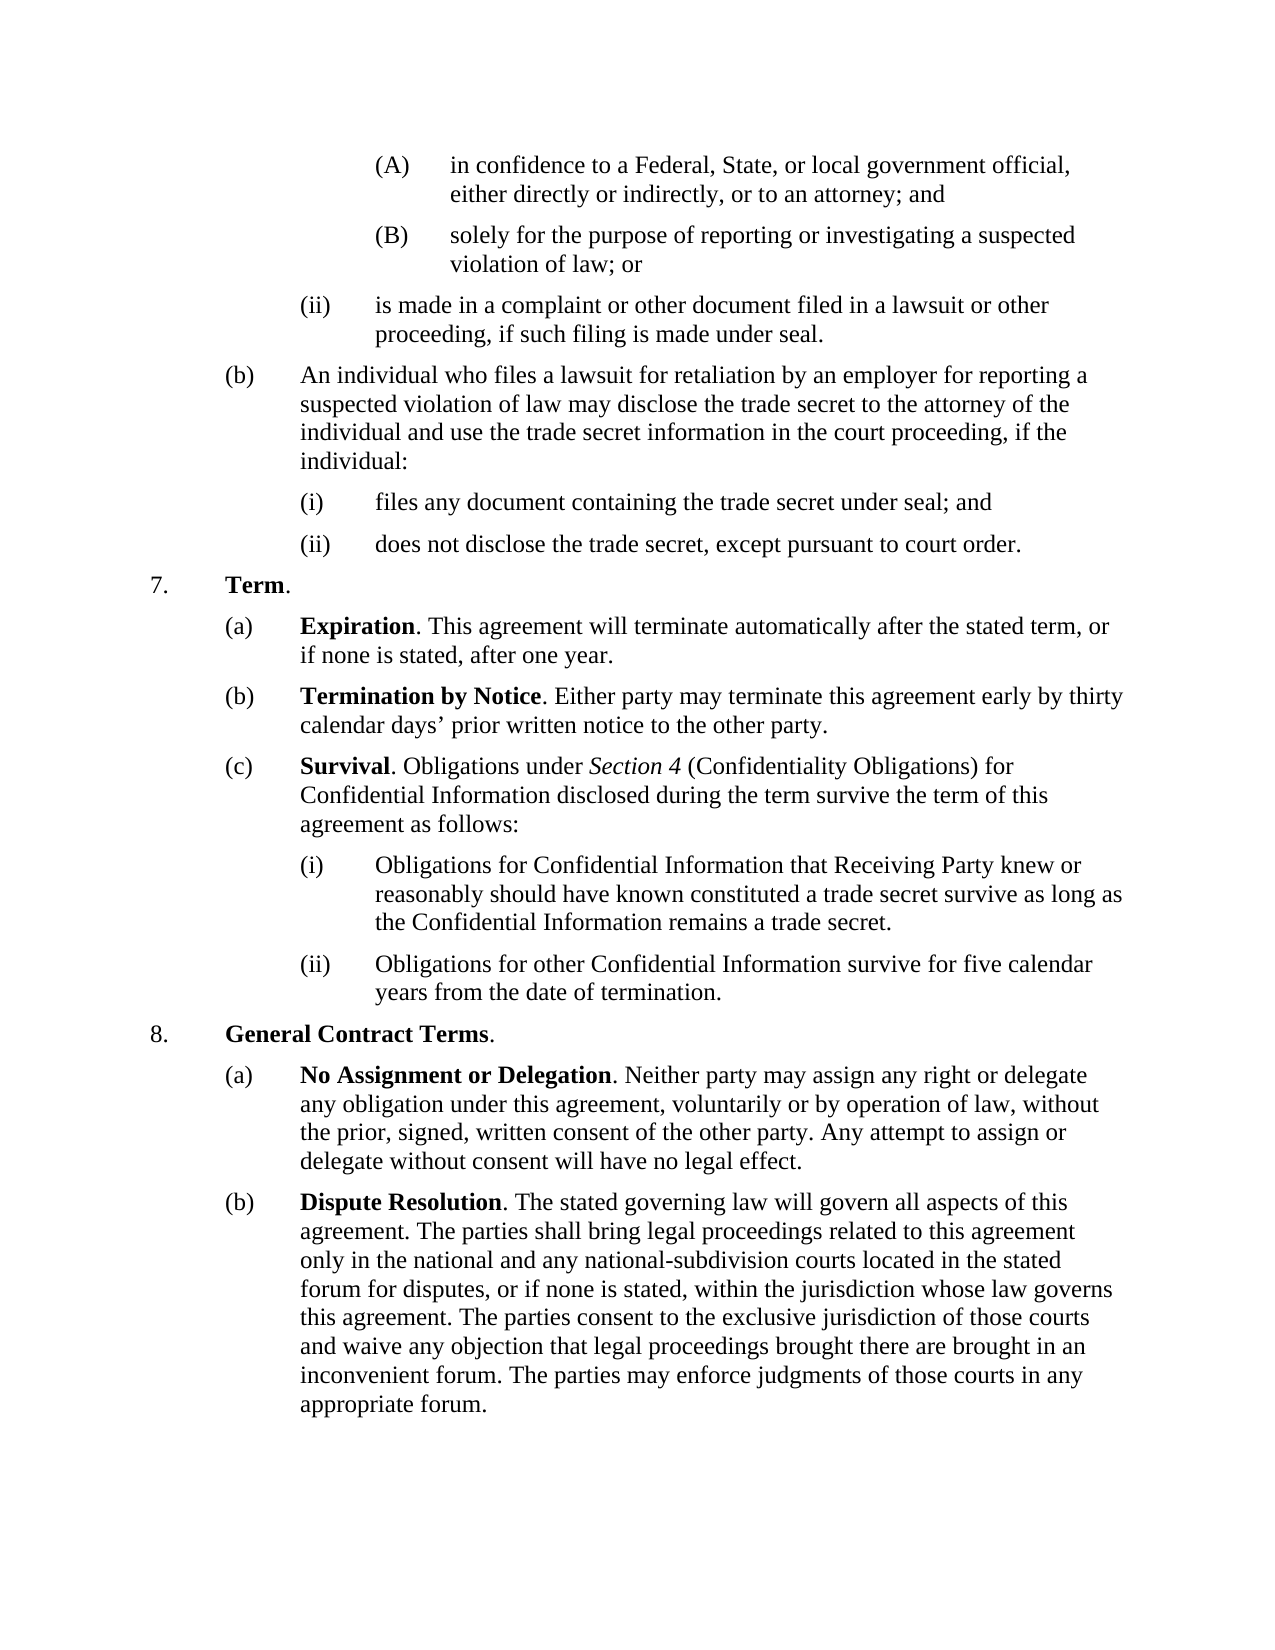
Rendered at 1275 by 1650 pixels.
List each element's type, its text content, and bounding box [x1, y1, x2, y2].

text (ii) does not disclose the trade secret, except pursuant to court order. [300, 529, 1125, 557]
text 7. Term. [150, 570, 1125, 599]
text (ii) is made in a complaint or other document filed in a lawsuit or other proceeding, if such filing is made under seal. [300, 290, 1125, 347]
text (c) Survival. Obligations under Section 4 (Confidentiality Obligations) for Confidential Information disclosed during the term survive the term of this agreement as follows: [225, 751, 1125, 837]
text (b) Termination by Notice. Either party may terminate this agreement early by thirty calendar days’ prior written notice to the other party. [225, 681, 1125, 739]
text (B) solely for the purpose of reporting or investigating a suspected violation of law; or [375, 220, 1125, 277]
text (a) Expiration. This agreement will terminate automatically after the stated term, or if none is stated, after one year. [225, 611, 1125, 669]
text (i) Obligations for Confidential Information that Receiving Party knew or reasonably should have known constituted a trade secret survive as long as the Confidential Information remains a trade secret. [300, 850, 1125, 936]
text (b) An individual who files a lawsuit for retaliation by an employer for reporting a suspected violation of law may disclose the trade secret to the attorney of the individual and use the trade secret information in the court proceeding, if the individual: [225, 360, 1125, 475]
text (A) in confidence to a Federal, State, or local government official, either directly or indirectly, or to an attorney; and [375, 150, 1125, 207]
text 8. General Contract Terms. [150, 1019, 1125, 1047]
text (i) files any document containing the trade secret under seal; and [300, 487, 1125, 516]
text (b) Dispute Resolution. The stated governing law will govern all aspects of this agreement. The parties shall bring legal proceedings related to this agreement only in the national and any national-subdivision courts located in the stated forum for disputes, or if none is stated, within the jurisdiction whose law governs this agreement. The parties consent to the exclusive jurisdiction of those courts and waive any objection that legal proceedings brought there are brought in an inconvenient forum. The parties may enforce judgments of those courts in any appropriate forum. [225, 1187, 1125, 1417]
text (ii) Obligations for other Confidential Information survive for five calendar years from the date of termination. [300, 949, 1125, 1006]
text (a) No Assignment or Delegation. Neither party may assign any right or delegate any obligation under this agreement, voluntarily or by operation of law, without the prior, signed, written consent of the other party. Any attempt to assign or delegate without consent will have no legal effect. [225, 1060, 1125, 1175]
